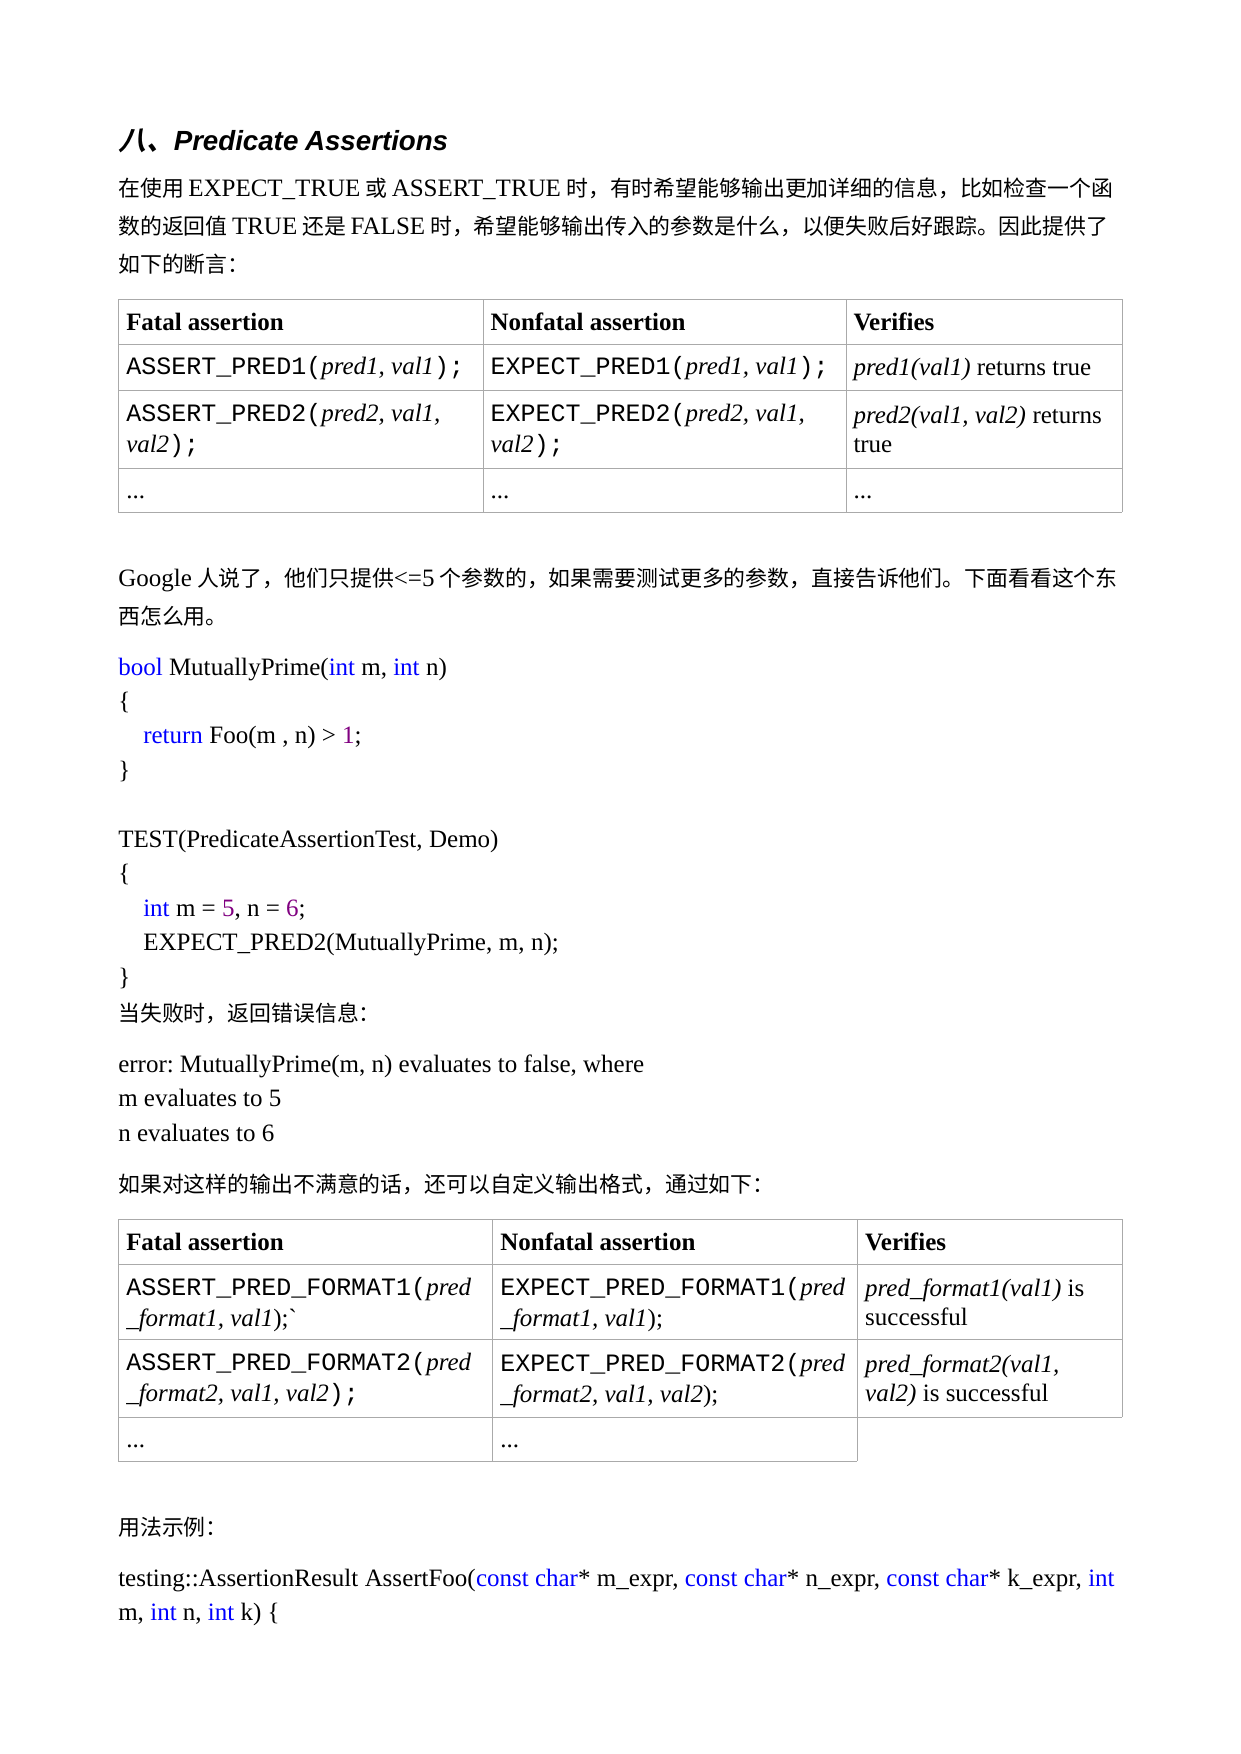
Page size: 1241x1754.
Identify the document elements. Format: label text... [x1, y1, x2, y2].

table_cell ASSERT_PRED_FORMAT1(pred_format1, val1);` [119, 1265, 492, 1339]
table_cell [858, 1418, 1122, 1461]
text 在使用EXPECT_TRUE或ASSERT_TRUE时，有时希望能够输出更加详细的信息，比如检查一个函数的返回值TRUE还是FALSE时，希望能够输出传入的参数是什么，以便失败后好跟踪。因此提供了如下的断言： [118, 171, 1122, 278]
table_header Fatal assertion [119, 1220, 492, 1264]
table_cell ... [493, 1418, 857, 1461]
table_cell EXPECT_PRED_FORMAT1(pred_format1, val1); [493, 1265, 857, 1339]
table_header Nonfatal assertion [493, 1220, 857, 1264]
text 当失败时，返回错误信息： [118, 996, 1122, 1028]
table_cell ASSERT_PRED1(pred1, val1); [119, 345, 483, 390]
table_cell ... [847, 469, 1122, 512]
table_cell ASSERT_PRED2(pred2, val1, val2); [119, 391, 483, 467]
table_cell pred1(val1) returns true [847, 345, 1122, 390]
table_cell ... [119, 469, 483, 512]
table_cell ASSERT_PRED_FORMAT2(pred_format2, val1, val2); [119, 1340, 492, 1417]
text testing::AssertionResult AssertFoo(const char* m_expr, const char* n_expr, const char* k_expr, int m, int n, int k) { [118, 1563, 1122, 1626]
table_cell ... [484, 469, 846, 512]
table_header Verifies [847, 300, 1122, 343]
subtitle 八、Predicate Assertions [118, 118, 1122, 158]
table_header Nonfatal assertion [484, 300, 846, 343]
table_cell pred_format2(val1, val2) is successful [858, 1340, 1122, 1417]
text bool MutuallyPrime(int m, int n) { return Foo(m , n) > 1; } TEST(PredicateAssertionTest, Demo) { int m = 5, n = 6; EXPECT_PRED2(MutuallyPrime, m, n); } [118, 652, 1122, 991]
table_cell pred_format1(val1) is successful [858, 1265, 1122, 1339]
table_cell EXPECT_PRED_FORMAT2(pred_format2, val1, val2); [493, 1340, 857, 1417]
text 用法示例： [118, 1510, 1122, 1542]
table_header Fatal assertion [119, 300, 483, 343]
table_header Verifies [858, 1220, 1122, 1264]
table_cell ... [119, 1418, 492, 1461]
table_cell EXPECT_PRED2(pred2, val1, val2); [484, 391, 846, 467]
table_cell EXPECT_PRED1(pred1, val1); [484, 345, 846, 390]
text Google人说了，他们只提供<=5个参数的，如果需要测试更多的参数，直接告诉他们。下面看看这个东西怎么用。 [118, 561, 1122, 631]
text error: MutuallyPrime(m, n) evaluates to false, where m evaluates to 5 n evaluates to 6 [118, 1049, 1122, 1147]
table_cell pred2(val1, val2) returns true [847, 391, 1122, 467]
text 如果对这样的输出不满意的话，还可以自定义输出格式，通过如下： [118, 1167, 1122, 1198]
